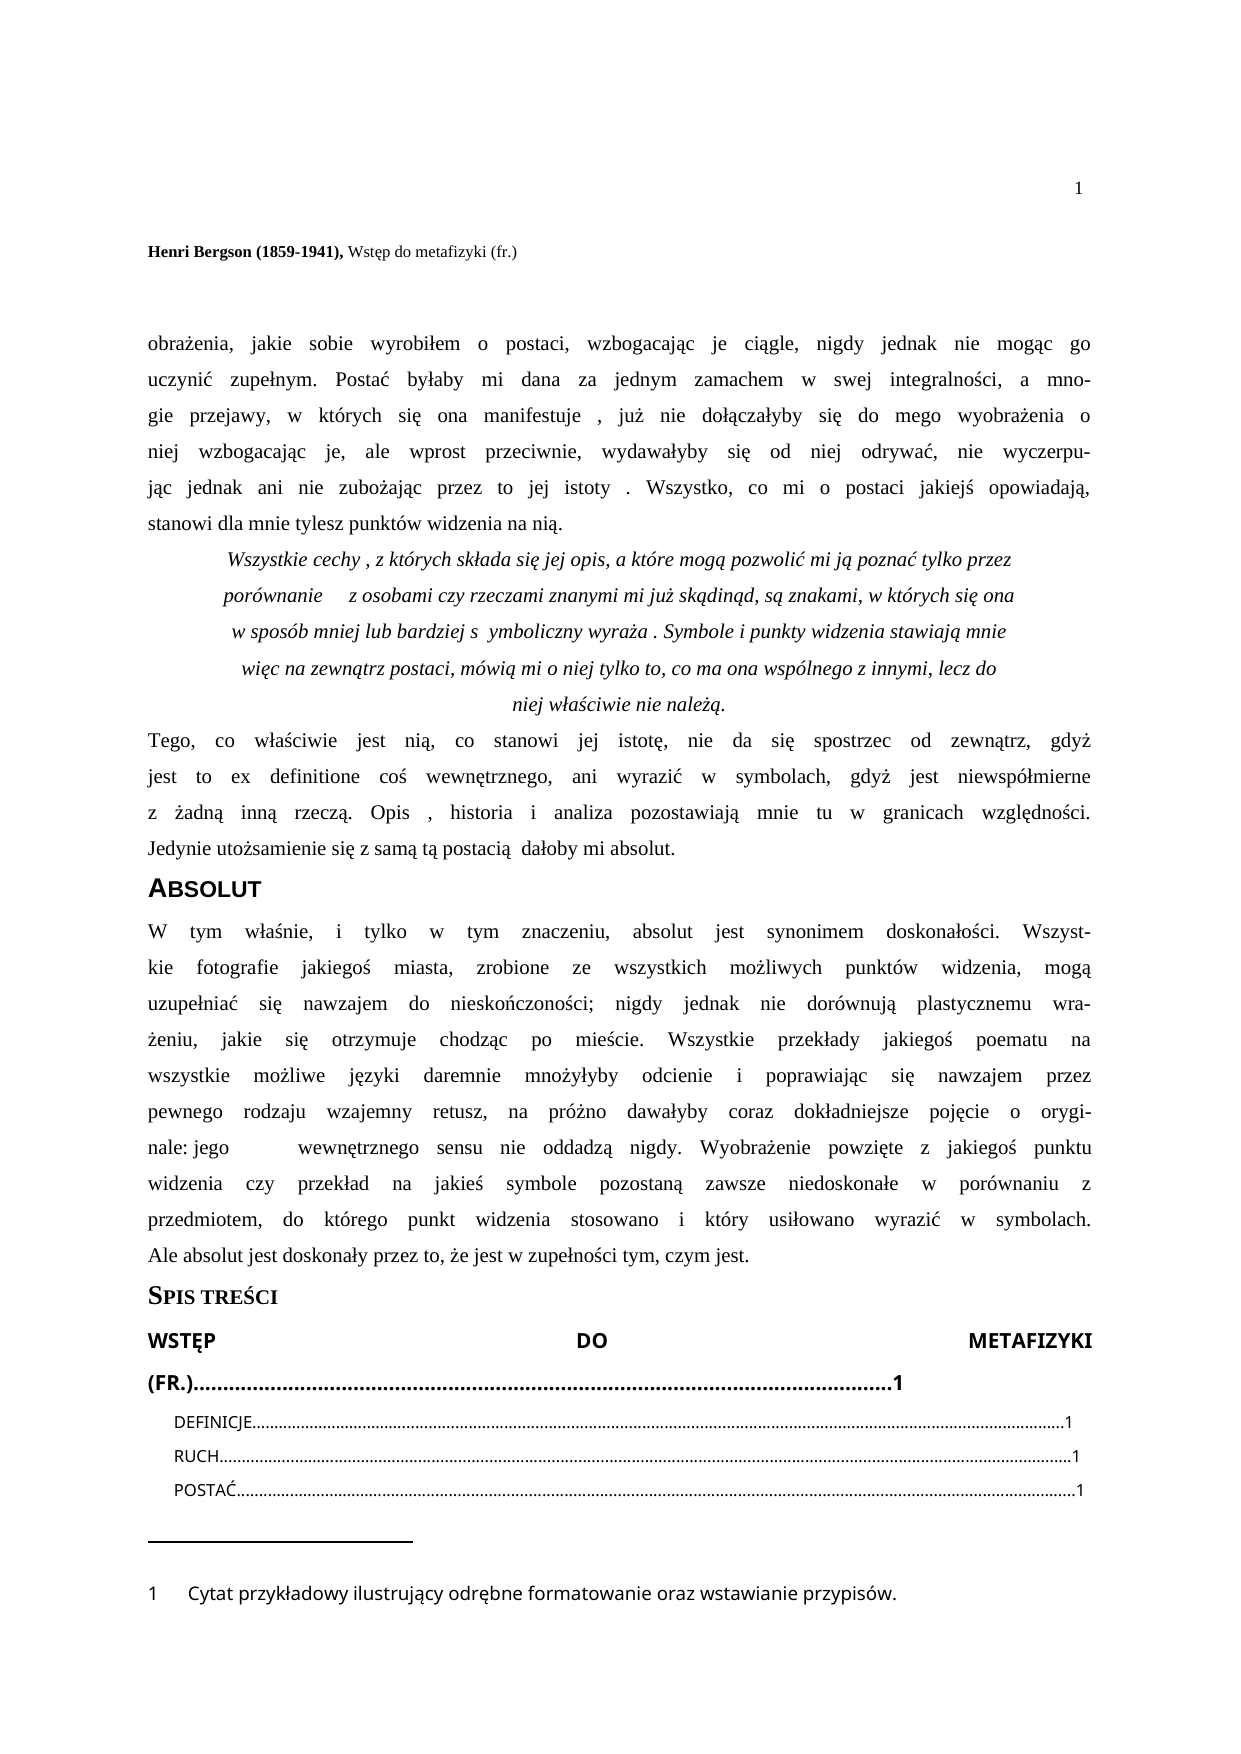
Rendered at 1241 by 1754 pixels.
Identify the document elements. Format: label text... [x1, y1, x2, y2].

text WSTĘP DO METAFIZYKI (FR.)......................................................................................................................1 [148, 1326, 1092, 1397]
text obrażenia, jakie sobie wyrobiłem o postaci, wzbogacając je ciągle, nigdy jednak nie mogąc go uczynić zupełnym. Postać byłaby mi dana za jednym zamachem w swej integralności, a mno- gie przejawy, w których się ona manifestuje , już nie dołączałyby się do mego wyobrażenia o niej wzbogacając je, ale wprost przeciwnie, wydawałyby się od niej odrywać, nie wyczerpu- jąc jednak ani nie zubożając przez to jej istoty . Wszystko, co mi o postaci jakiejś opowiadają, stanowi dla mnie tylesz punktów widzenia na nią. [148, 290, 1092, 535]
text RUCH............…..………..……………..........................................................................................................................................…....….1 [148, 1445, 1092, 1468]
text W tym właśnie, i tylko w tym znaczeniu, absolut jest synonimem doskonałości. Wszyst- kie fotografie jakiegoś miasta, zrobione ze wszystkich możliwych punktów widzenia, mogą uzupełniać się nawzajem do nieskończoności; nigdy jednak nie dorównują plastycznemu wra- żeniu, jakie się otrzymuje chodząc po mieście. Wszystkie przekłady jakiegoś poematu na wszystkie możliwe języki daremnie mnożyłyby odcienie i poprawiając się nawzajem przez pewnego rodzaju wzajemny retusz, na próżno dawałyby coraz dokładniejsze pojęcie o orygi- nale: jego wewnętrznego sensu nie oddadzą nigdy. Wyobrażenie powzięte z jakiegoś punktu widzenia czy przekład na jakieś symbole pozostaną zawsze niedoskonałe w porównaniu z przedmiotem, do którego punkt widzenia stosowano i który usiłowano wyrazić w symbolach. Ale absolut jest doskonały przez to, że jest w zupełności tym, czym jest. [148, 919, 1092, 1267]
text Wszystkie cechy , z których składa się jej opis, a które mogą pozwolić mi ją poznać tylko przez porównanie z osobami czy rzeczami znanymi mi już skądinąd, są znakami, w których się ona w sposób mniej lub bardziej s ymboliczny wyraża . Symbole i punkty widzenia stawiają mnie więc na zewnątrz postaci, mówią mi o niej tylko to, co ma ona wspólnego z innymi, lecz do niej właściwie nie należą. [148, 547, 1092, 716]
text SPIS TREŚCI [148, 1279, 1092, 1310]
text POSTAĆ.......…..………………….…................................................................................................................................................….....1 [148, 1479, 1092, 1502]
text Tego, co właściwie jest nią, co stanowi jej istotę, nie da się spostrzec od zewnątrz, gdyż jest to ex definitione coś wewnętrznego, ani wyrazić w symbolach, gdyż jest niewspółmierne z żadną inną rzeczą. Opis , historia i analiza pozostawiają mnie tu w granicach względności. Jedynie utożsamienie się z samą tą postacią dałoby mi absolut. [148, 728, 1092, 860]
text ABSOLUT [148, 872, 1092, 903]
text DEFINICJE…..………..………………...............................................................................................................................................…...1 [148, 1411, 1092, 1434]
